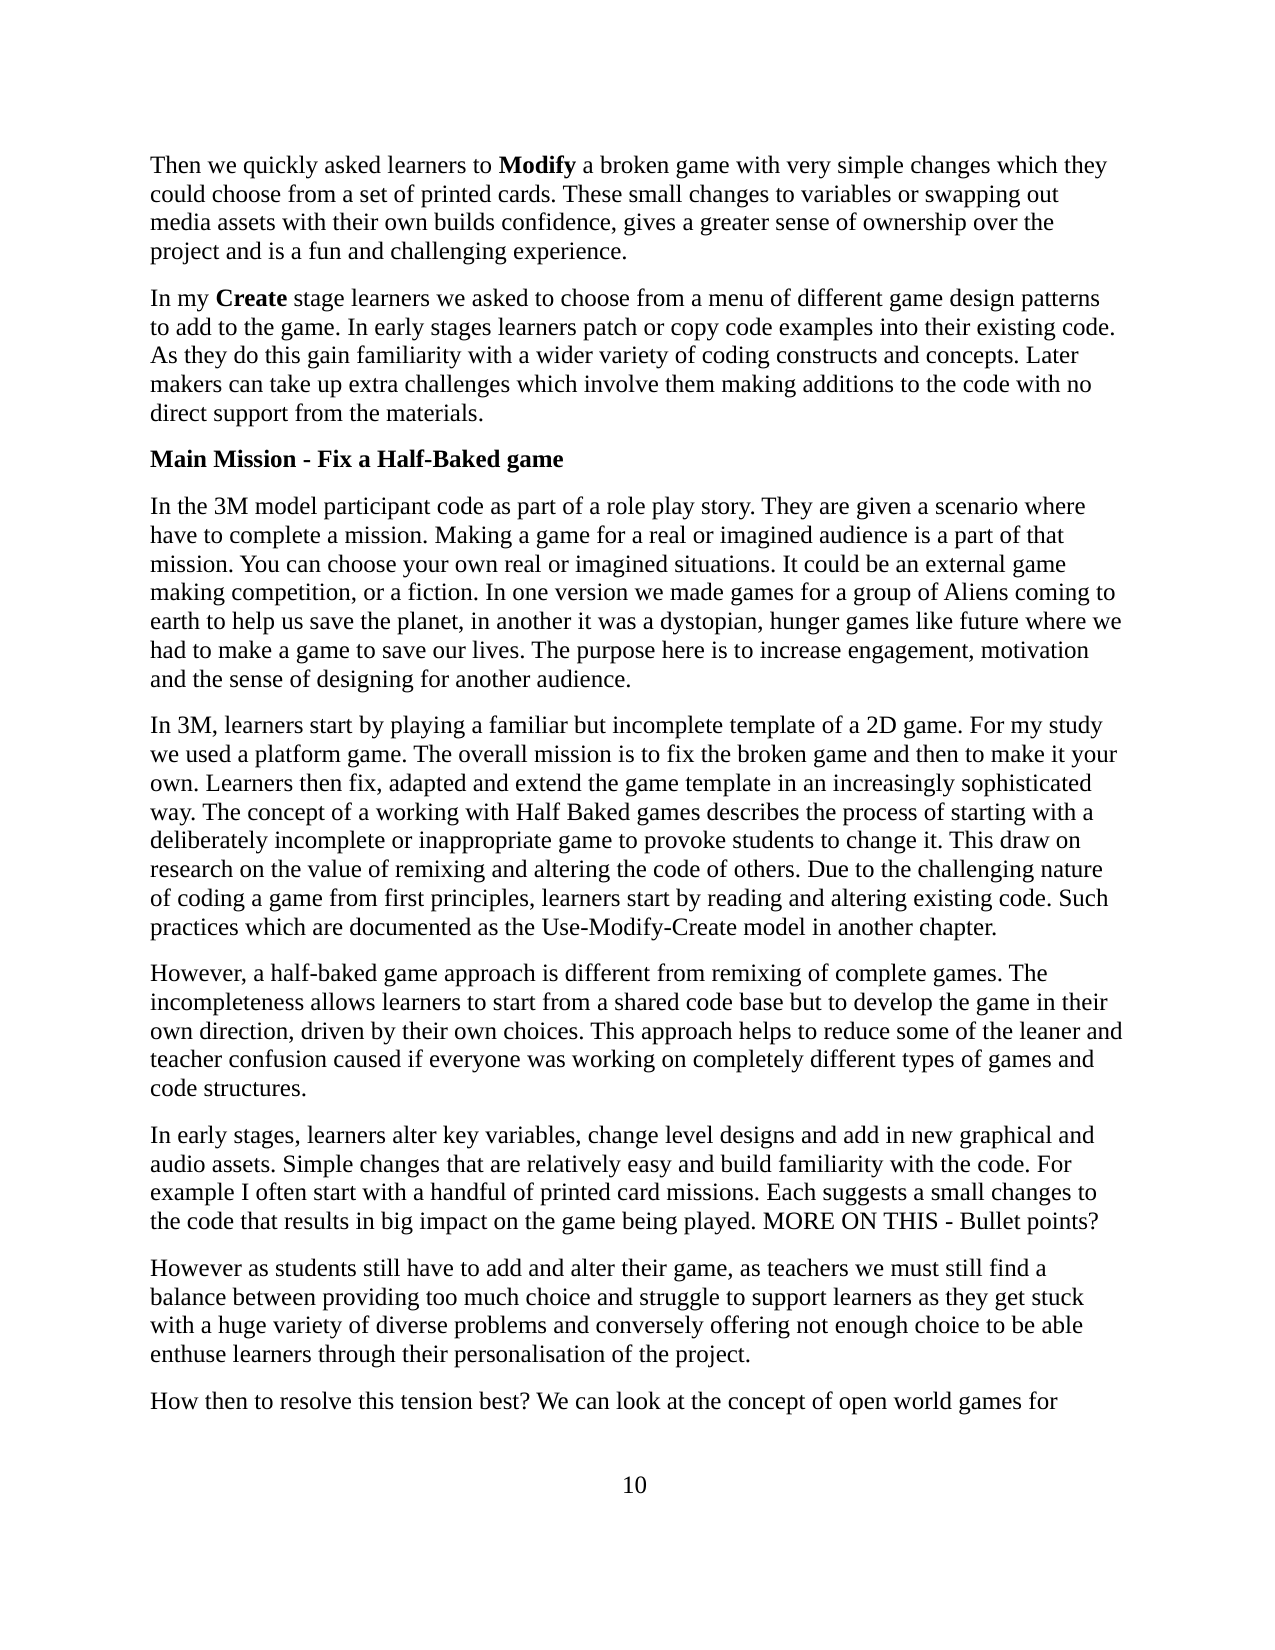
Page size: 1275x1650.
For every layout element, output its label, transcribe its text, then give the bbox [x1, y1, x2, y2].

text Main Mission - Fix a Half-Baked game [150, 444, 1125, 473]
text However as students still have to add and alter their game, as teachers we must still find a balance between providing too much choice and struggle to support learners as they get stuck with a huge variety of diverse problems and conversely offering not enough choice to be able enthuse learners through their personalisation of the project. [150, 1253, 1125, 1368]
text In early stages, learners alter key variables, change level designs and add in new graphical and audio assets. Simple changes that are relatively easy and build familiarity with the code. For example I often start with a handful of printed card missions. Each suggests a small changes to the code that results in big impact on the game being played. MORE ON THIS - Bullet points? [150, 1120, 1125, 1235]
text However, a half-baked game approach is different from remixing of complete games. The incompleteness allows learners to start from a shared code base but to develop the game in their own direction, driven by their own choices. This approach helps to reduce some of the leaner and teacher confusion caused if everyone was working on completely different types of games and code structures. [150, 958, 1125, 1102]
text Then we quickly asked learners to Modify a broken game with very simple changes which they could choose from a set of printed cards. These small changes to variables or swapping out media assets with their own builds confidence, gives a greater sense of ownership over the project and is a fun and challenging experience. [150, 150, 1125, 265]
text In 3M, learners start by playing a familiar but incomplete template of a 2D game. For my study we used a platform game. The overall mission is to fix the broken game and then to make it your own. Learners then fix, adapted and extend the game template in an increasingly sophisticated way. The concept of a working with Half Baked games describes the process of starting with a deliberately incomplete or inappropriate game to provoke students to change it. This draw on research on the value of remixing and altering the code of others. Due to the challenging nature of coding a game from first principles, learners start by reading and altering existing code. Such practices which are documented as the Use-Modify-Create model in another chapter. [150, 710, 1125, 940]
text How then to resolve this tension best? We can look at the concept of open world games for [150, 1386, 1125, 1414]
text In the 3M model participant code as part of a role play story. They are given a scenario where have to complete a mission. Making a game for a real or imagined audience is a part of that mission. You can choose your own real or imagined situations. It could be an external game making competition, or a fiction. In one version we made games for a group of Aliens coming to earth to help us save the planet, in another it was a dystopian, hunger games like future where we had to make a game to save our lives. The purpose here is to increase engagement, motivation and the sense of designing for another audience. [150, 491, 1125, 692]
text In my Create stage learners we asked to choose from a menu of different game design patterns to add to the game. In early stages learners patch or copy code examples into their existing code. As they do this gain familiarity with a wider variety of coding constructs and concepts. Later makers can take up extra challenges which involve them making additions to the code with no direct support from the materials. [150, 283, 1125, 427]
